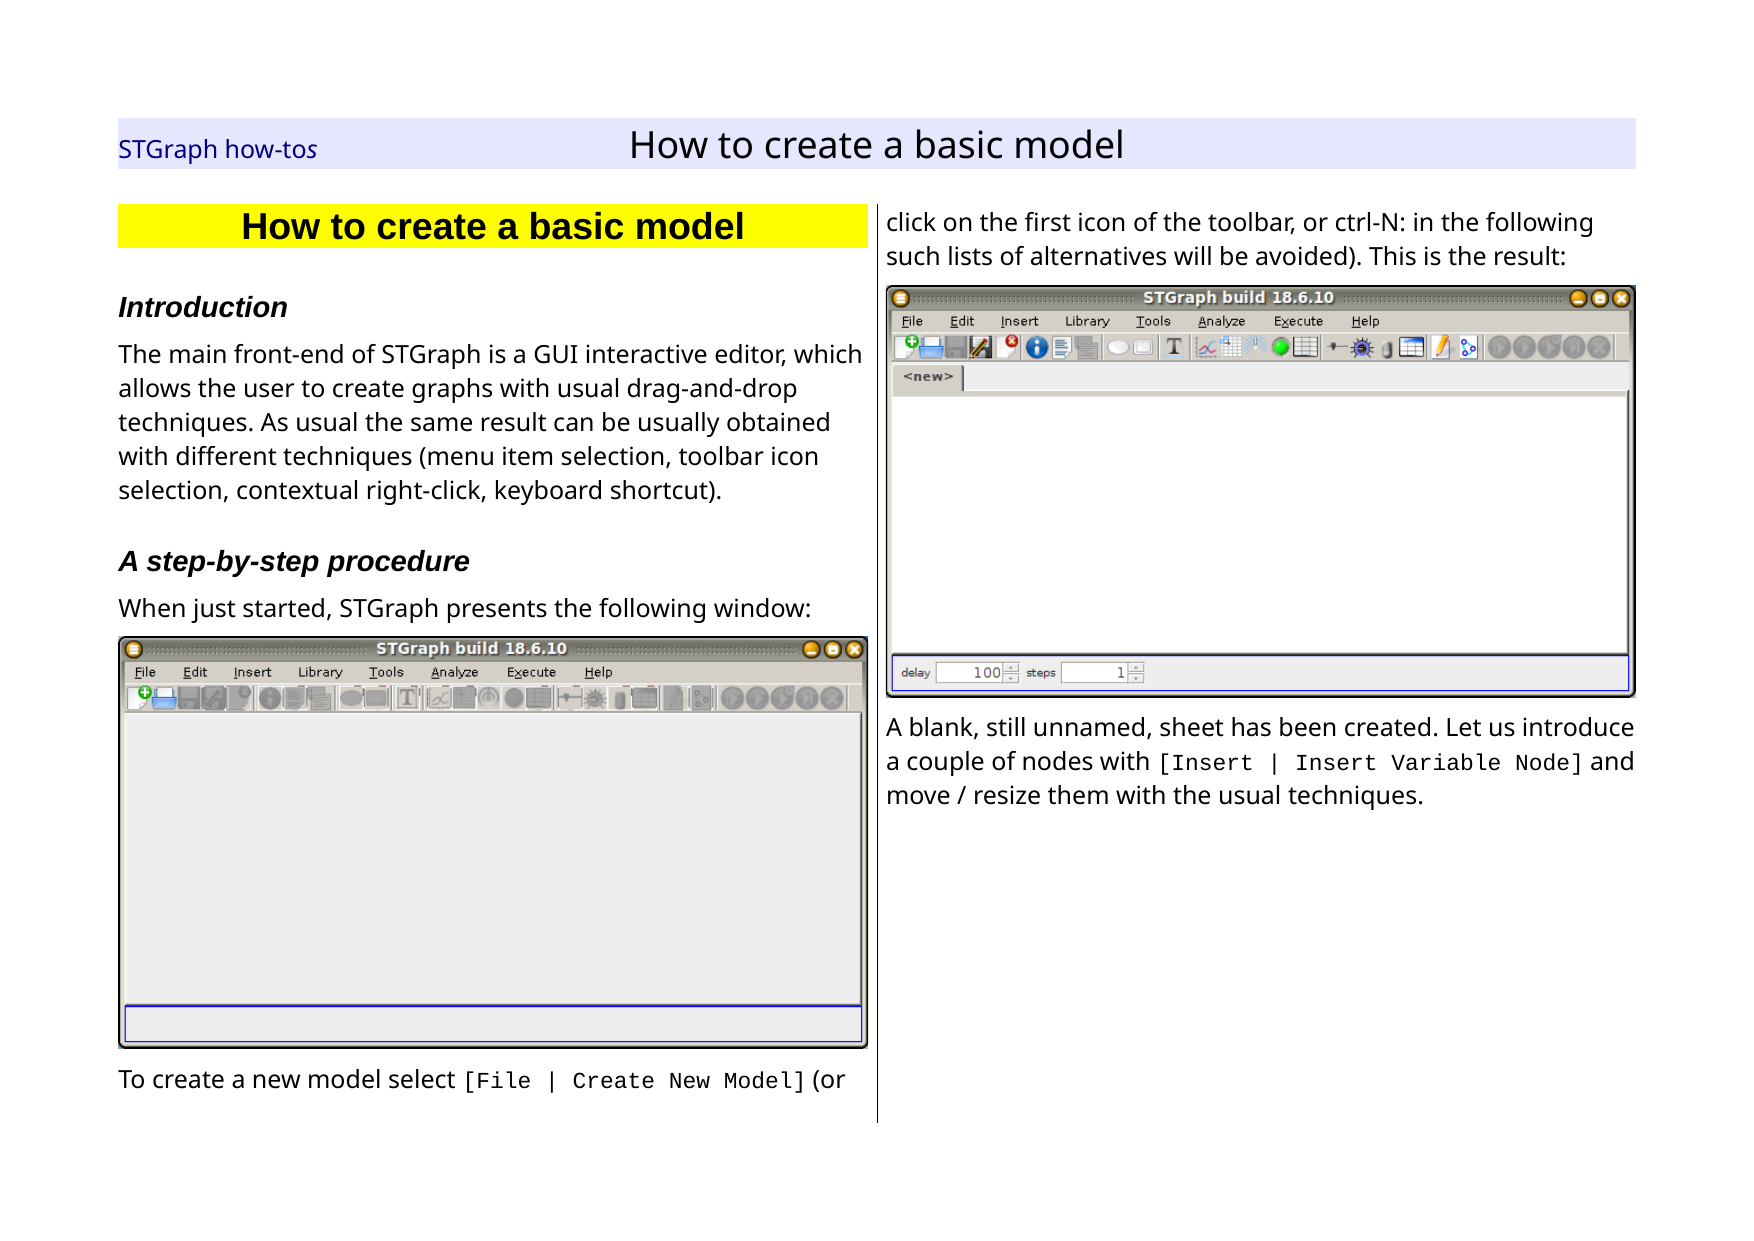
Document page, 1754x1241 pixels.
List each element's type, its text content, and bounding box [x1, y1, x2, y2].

subtitle How to create a basic model [118, 204, 868, 248]
text A blank, still unnamed, sheet has been created. Let us introduce a couple of nodes with [Insert | Insert Variable Node] and move / resize them with the usual techniques. [886, 710, 1636, 812]
picture [885, 285, 1636, 698]
text When just started, STGraph presents the following window: [118, 590, 868, 624]
text The main front-end of STGraph is a GUI interactive editor, which allows the user to create graphs with usual drag-and-drop techniques. As usual the same result can be usually obtained with different techniques (menu item selection, toolbar icon selection, contextual right-click, keyboard shortcut). [118, 336, 868, 507]
subtitle A step-by-step procedure [118, 544, 868, 578]
subtitle Introduction [118, 290, 868, 324]
text click on the first icon of the toolbar, or ctrl-N: in the following such lists of alternatives will be avoided). This is the result: [886, 204, 1636, 273]
text To create a new model select [File | Create New Model] (or [118, 1061, 868, 1096]
picture [118, 636, 869, 1049]
